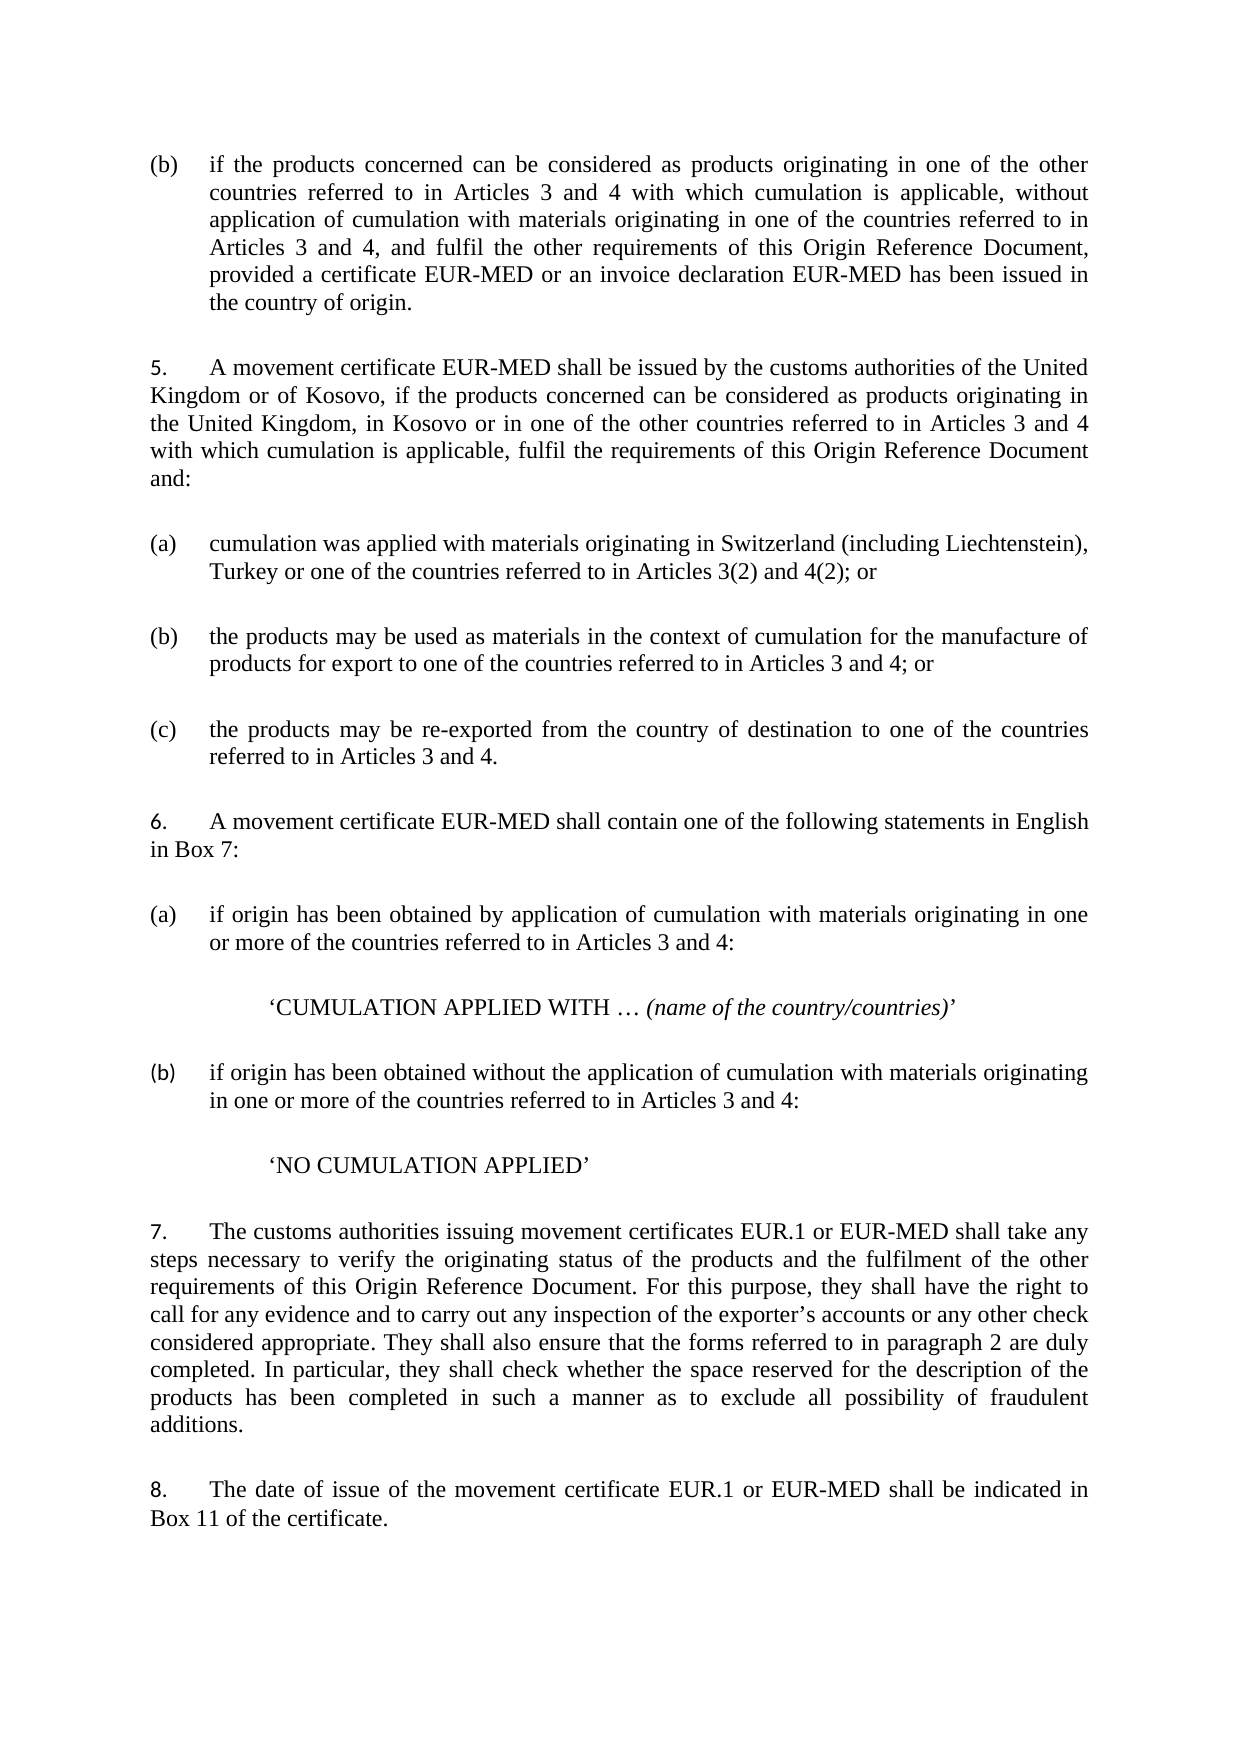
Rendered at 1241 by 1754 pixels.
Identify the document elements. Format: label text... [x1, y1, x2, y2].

list the products may be used as materials in the context of cumulation for the manufacture of products for export to one of the countries referred to in Articles 3 and 4; or [150, 622, 1090, 677]
list if origin has been obtained by application of cumulation with materials originating in one or more of the countries referred to in Articles 3 and 4: [150, 901, 1090, 956]
list if the products concerned can be considered as products originating in one of the other countries referred to in Articles 3 and 4 with which cumulation is applicable, without application of cumulation with materials originating in one of the countries referred to in Articles 3 and 4, and fulfil the other requirements of this Origin Reference Document, provided a certificate EUR-MED or an invoice declaration EUR-MED has been issued in the country of origin. [150, 150, 1090, 316]
list A movement certificate EUR-MED shall be issued by the customs authorities of the United Kingdom or of Kosovo, if the products concerned can be considered as products originating in the United Kingdom, in Kosovo or in one of the other countries referred to in Articles 3 and 4 with which cumulation is applicable, fulfil the requirements of this Origin Reference Document and: [150, 353, 1090, 492]
text ‘CUMULATION APPLIED WITH … (name of the country/countries)’ [268, 993, 1090, 1021]
list cumulation was applied with materials originating in Switzerland (including Liechtenstein), Turkey or one of the countries referred to in Articles 3(2) and 4(2); or [150, 529, 1090, 584]
list A movement certificate EUR-MED shall contain one of the following statements in English in Box 7: [150, 807, 1090, 863]
text ‘NO CUMULATION APPLIED’ [268, 1152, 1090, 1179]
list if origin has been obtained without the application of cumulation with materials originating in one or more of the countries referred to in Articles 3 and 4: [150, 1058, 1090, 1114]
list The date of issue of the movement certificate EUR.1 or EUR-MED shall be indicated in Box 11 of the certificate. [150, 1476, 1090, 1531]
list The customs authorities issuing movement certificates EUR.1 or EUR-MED shall take any steps necessary to verify the originating status of the products and the fulfilment of the other requirements of this Origin Reference Document. For this purpose, they shall have the right to call for any evidence and to carry out any inspection of the exporter’s accounts or any other check considered appropriate. They shall also ensure that the forms referred to in paragraph 2 are duly completed. In particular, they shall check whether the space reserved for the description of the products has been completed in such a manner as to exclude all possibility of fraudulent additions. [150, 1217, 1090, 1438]
list the products may be re-exported from the country of destination to one of the countries referred to in Articles 3 and 4. [150, 714, 1090, 770]
